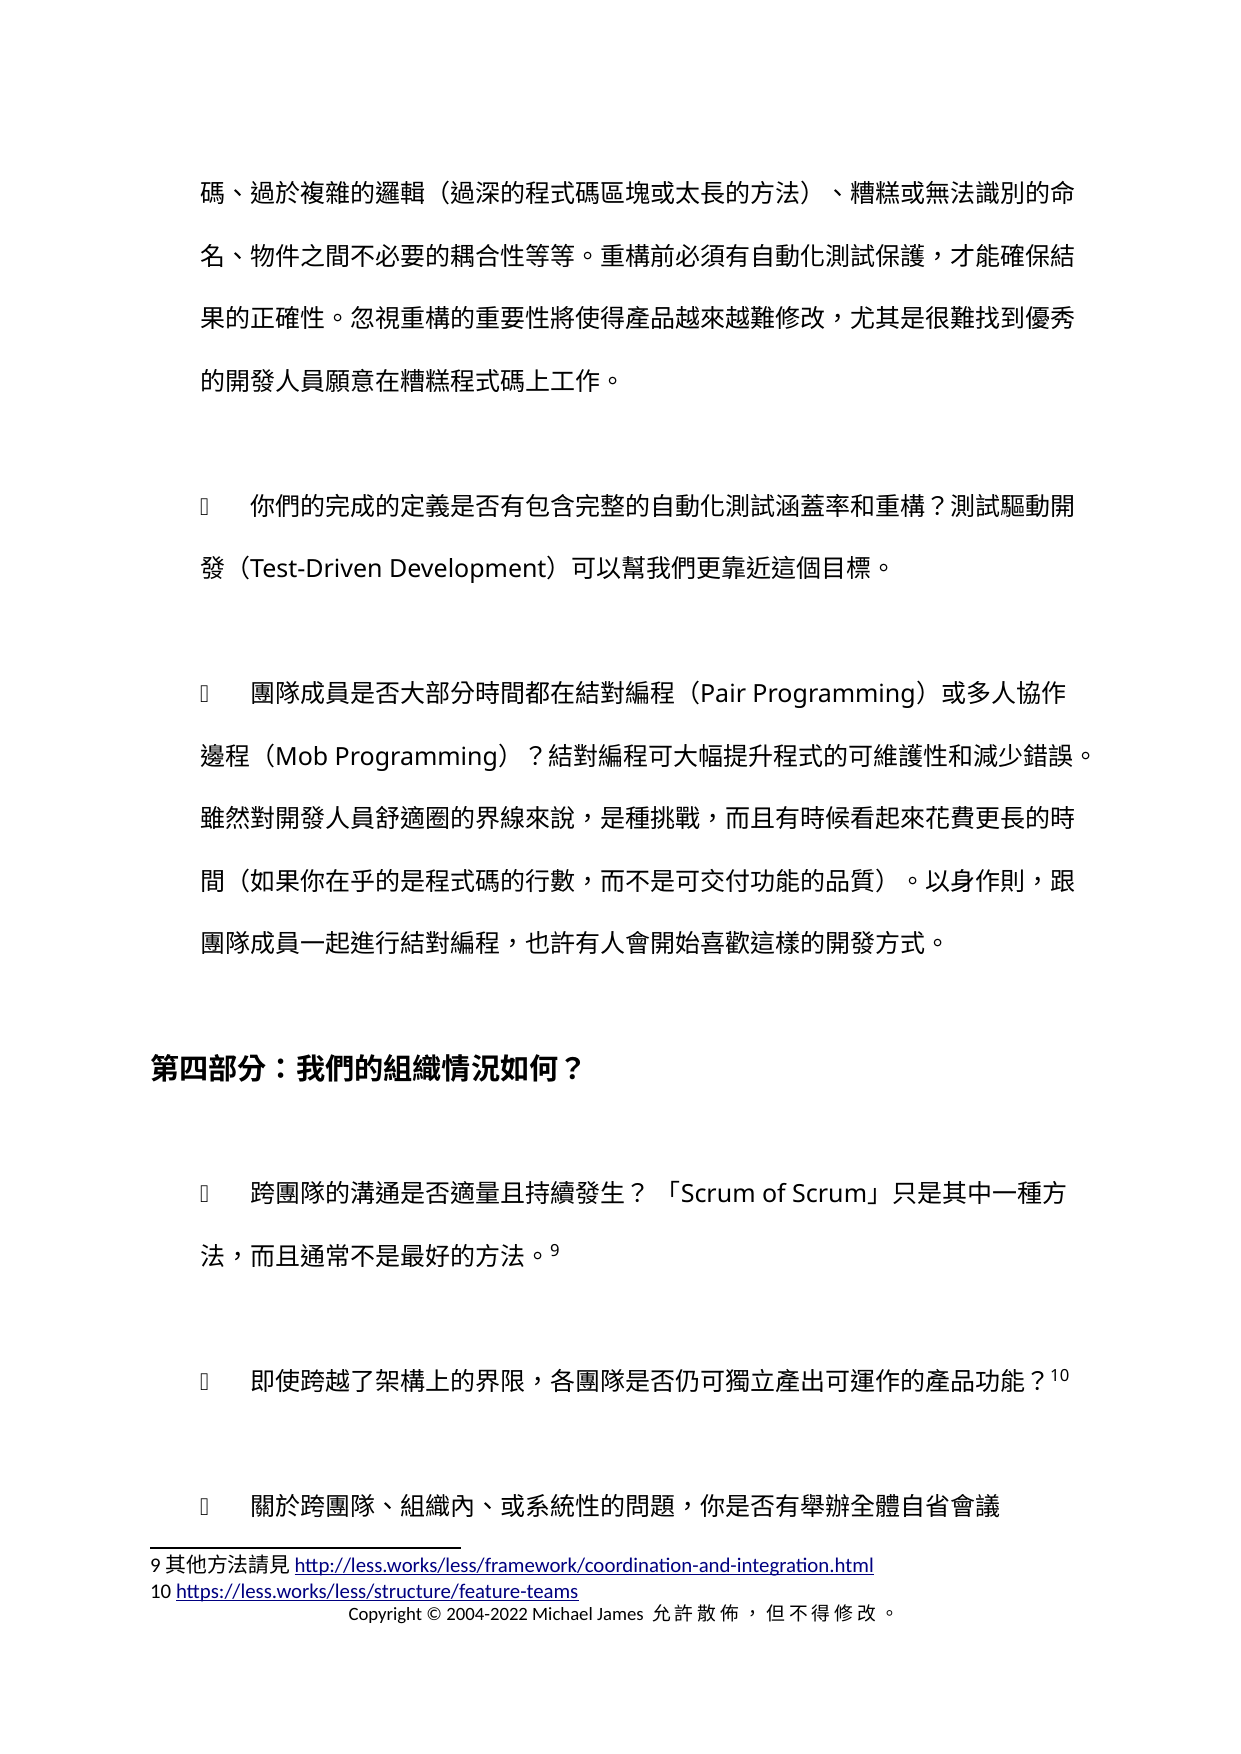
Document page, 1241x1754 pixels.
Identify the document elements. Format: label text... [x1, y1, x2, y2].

text 第四部分：我們的組織情況如何？ [150, 1025, 1090, 1087]
list 團隊成員是否大部分時間都在結對編程（Pair Programming）或多人協作邊程（Mob Programming）？結對編程可大幅提升程式的可維護性和減少錯誤。雖然對開發人員舒適圈的界線來說，是種挑戰，而且有時候看起來花費更長的時間（如果你在乎的是程式碼的行數，而不是可交付功能的品質）。以身作則，跟團隊成員一起進行結對編程，也許有人會開始喜歡這樣的開發方式。 [200, 650, 1090, 962]
list 即使跨越了架構上的界限，各團隊是否仍可獨立產出可運作的產品功能？ [200, 1337, 1090, 1400]
list 關於跨團隊、組織內、或系統性的問題，你是否有舉辦全體自省會議 [200, 1462, 1090, 1525]
list https://less.works/less/structure/feature-teams [150, 1578, 1090, 1604]
list 跨團隊的溝通是否適量且持續發生？ 「Scrum of Scrum」只是其中一種方法，而且通常不是最好的方法。 [200, 1150, 1090, 1275]
list 碼、過於複雜的邏輯（過深的程式碼區塊或太長的方法）、糟糕或無法識別的命名、物件之間不必要的耦合性等等。重構前必須有自動化測試保護，才能確保結果的正確性。忽視重構的重要性將使得產品越來越難修改，尤其是很難找到優秀的開發人員願意在糟糕程式碼上工作。 [200, 150, 1090, 400]
list 其他方法請見http://less.works/less/framework/coordination-and-integration.html [150, 1548, 1090, 1578]
list 你們的完成的定義是否有包含完整的自動化測試涵蓋率和重構？測試驅動開發（Test-Driven Development）可以幫我們更靠近這個目標。 [200, 462, 1090, 587]
